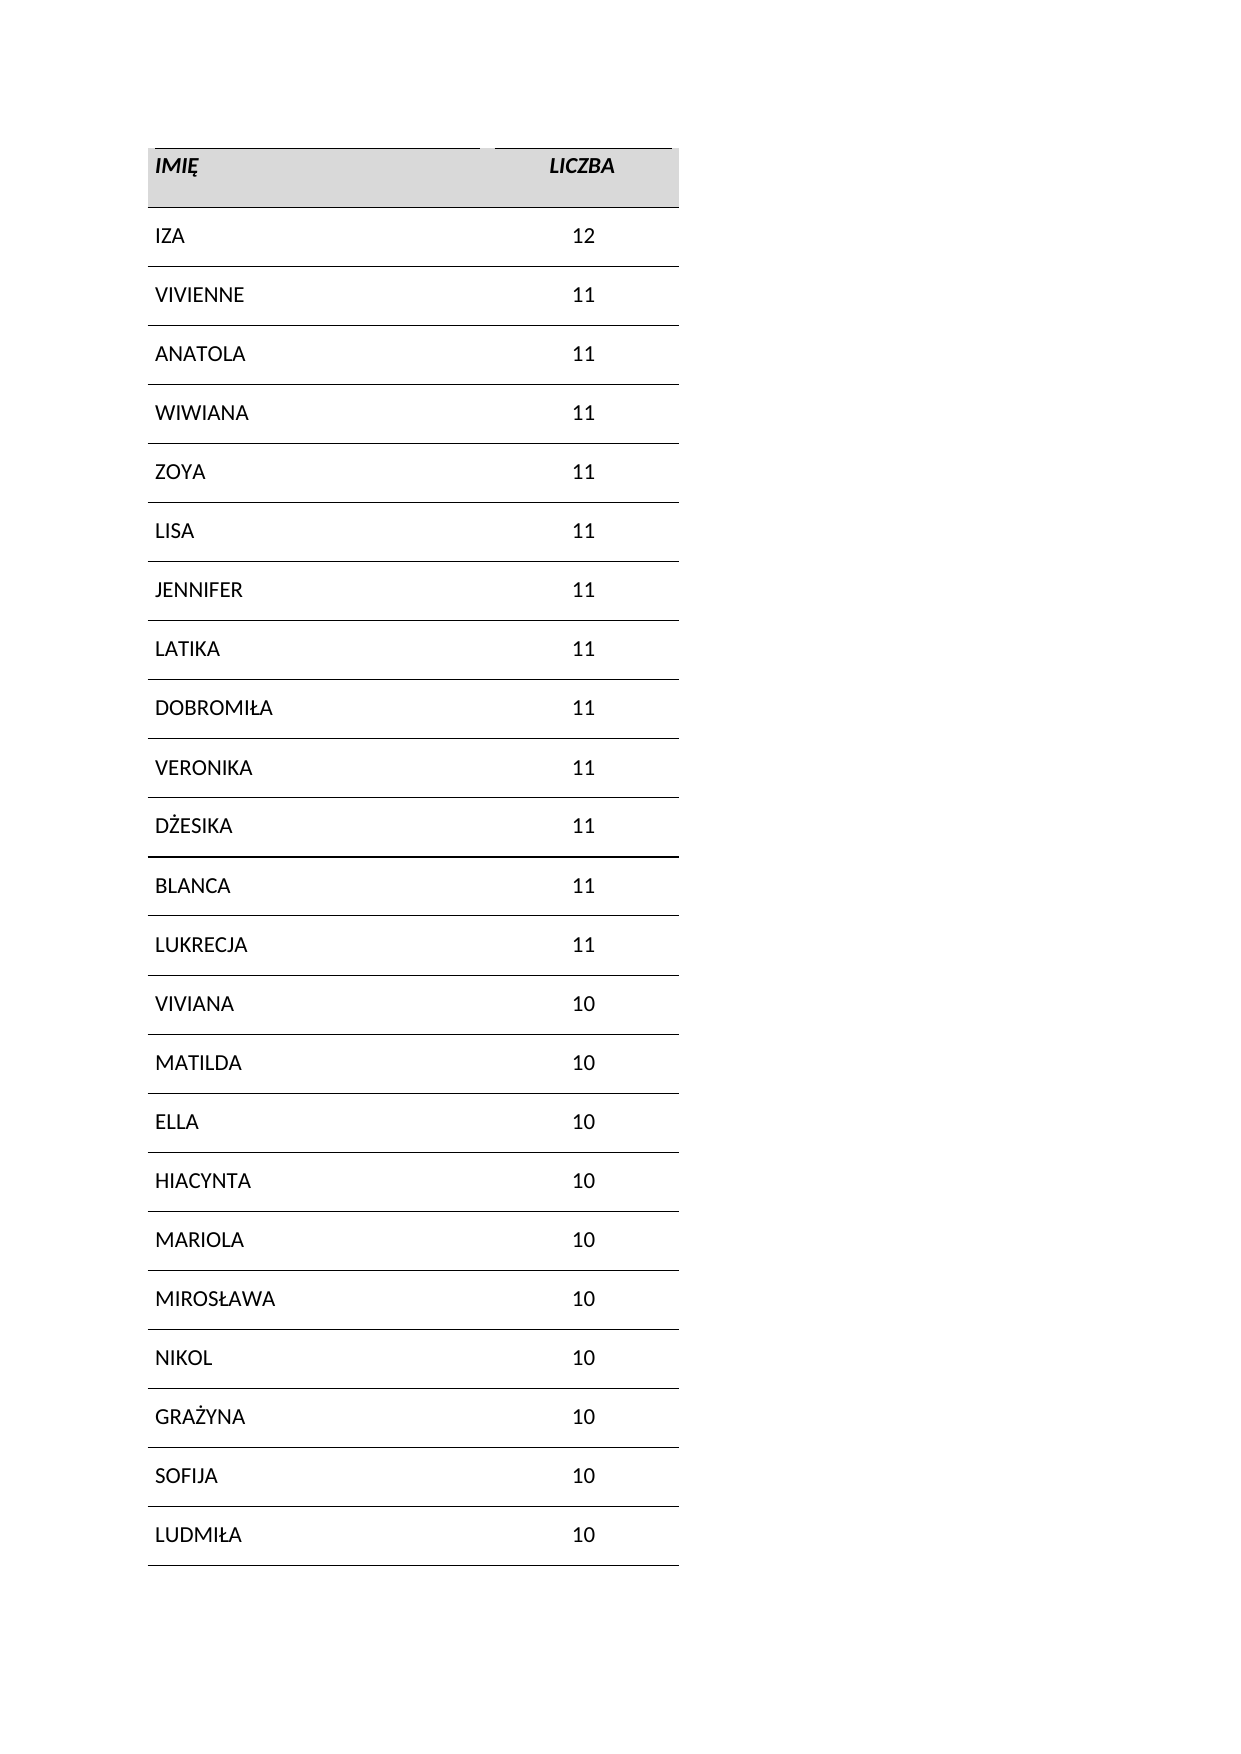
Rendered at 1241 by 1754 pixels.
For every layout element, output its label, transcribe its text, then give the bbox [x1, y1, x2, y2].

table_cell 10 [487, 1271, 679, 1329]
table_cell 11 [487, 267, 679, 325]
table_header LICZBA [487, 148, 679, 207]
table_cell 10 [487, 1330, 679, 1388]
table_cell 11 [487, 858, 679, 915]
table_cell 10 [487, 1035, 679, 1093]
table_cell VIVIANA [148, 976, 487, 1033]
table_cell LATIKA [148, 621, 487, 679]
table_cell VIVIENNE [148, 267, 487, 325]
table_cell MIROSŁAWA [148, 1271, 487, 1329]
table_cell DŻESIKA [148, 798, 487, 856]
table_cell 10 [487, 1507, 679, 1565]
table_cell 11 [487, 385, 679, 443]
table_cell 10 [487, 976, 679, 1033]
table_cell JENNIFER [148, 562, 487, 620]
table_cell 11 [487, 798, 679, 856]
table_cell ELLA [148, 1094, 487, 1152]
table_cell 11 [487, 326, 679, 384]
table_cell 11 [487, 739, 679, 797]
table_cell 12 [487, 208, 679, 266]
table_cell LUDMIŁA [148, 1507, 487, 1565]
table_cell IZA [148, 208, 487, 266]
table_cell ZOYA [148, 444, 487, 502]
table_cell LUKRECJA [148, 916, 487, 974]
table_cell MATILDA [148, 1035, 487, 1093]
table_cell 11 [487, 562, 679, 620]
table_cell 11 [487, 916, 679, 974]
table_header IMIĘ [148, 148, 487, 207]
table_cell NIKOL [148, 1330, 487, 1388]
table_cell GRAŻYNA [148, 1389, 487, 1447]
table_cell SOFIJA [148, 1448, 487, 1506]
table_cell VERONIKA [148, 739, 487, 797]
table_cell 11 [487, 680, 679, 738]
table_cell 11 [487, 444, 679, 502]
table_cell BLANCA [148, 858, 487, 915]
table_cell 10 [487, 1448, 679, 1506]
table_cell 10 [487, 1094, 679, 1152]
table_cell MARIOLA [148, 1212, 487, 1270]
table_cell 10 [487, 1212, 679, 1270]
table_cell 11 [487, 621, 679, 679]
table_cell 10 [487, 1153, 679, 1211]
table_cell 10 [487, 1389, 679, 1447]
table_cell HIACYNTA [148, 1153, 487, 1211]
table_cell LISA [148, 503, 487, 561]
table_cell DOBROMIŁA [148, 680, 487, 738]
table_cell WIWIANA [148, 385, 487, 443]
table_cell ANATOLA [148, 326, 487, 384]
table_cell 11 [487, 503, 679, 561]
